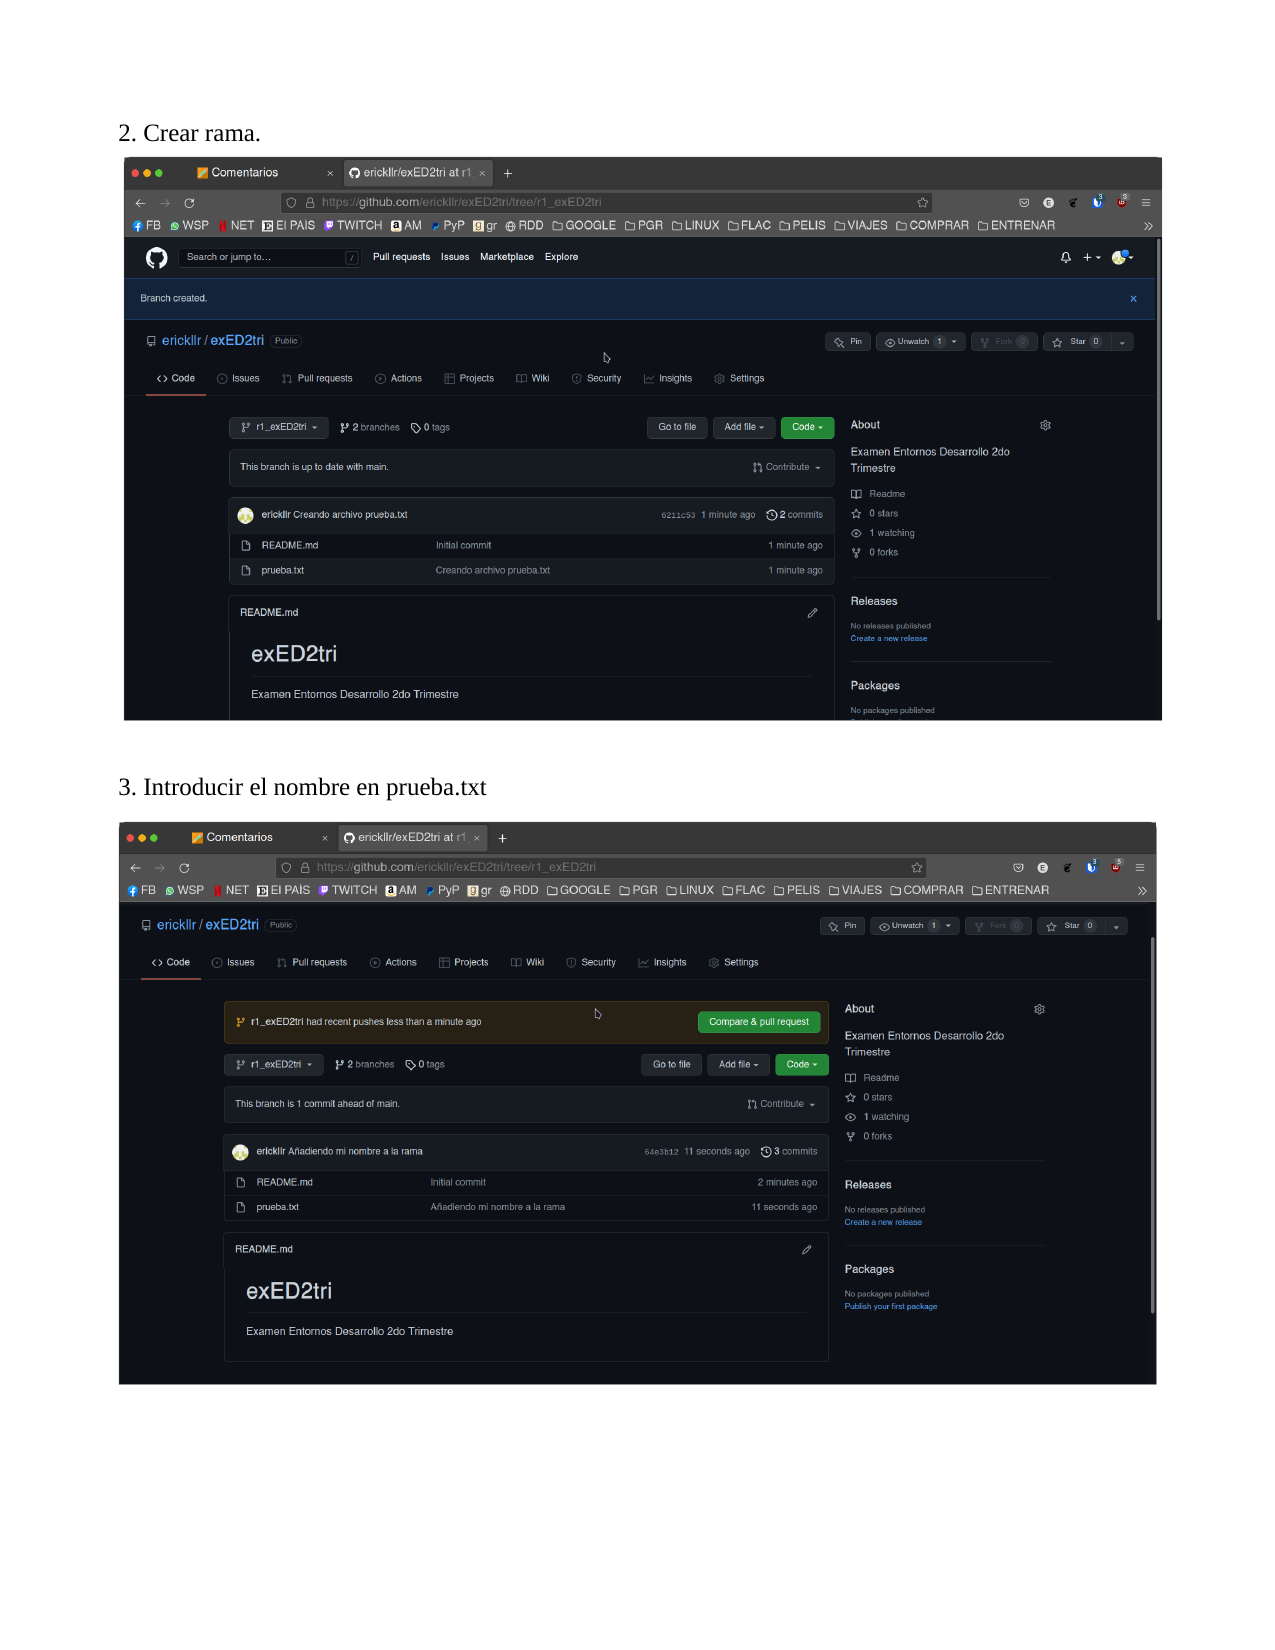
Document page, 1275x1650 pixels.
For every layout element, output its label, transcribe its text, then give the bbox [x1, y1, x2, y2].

picture [123, 156, 1163, 721]
text 2. Crear rama. [118, 118, 1157, 147]
picture [118, 821, 1157, 1385]
text 3. Introducir el nombre en prueba.txt [118, 772, 1157, 801]
